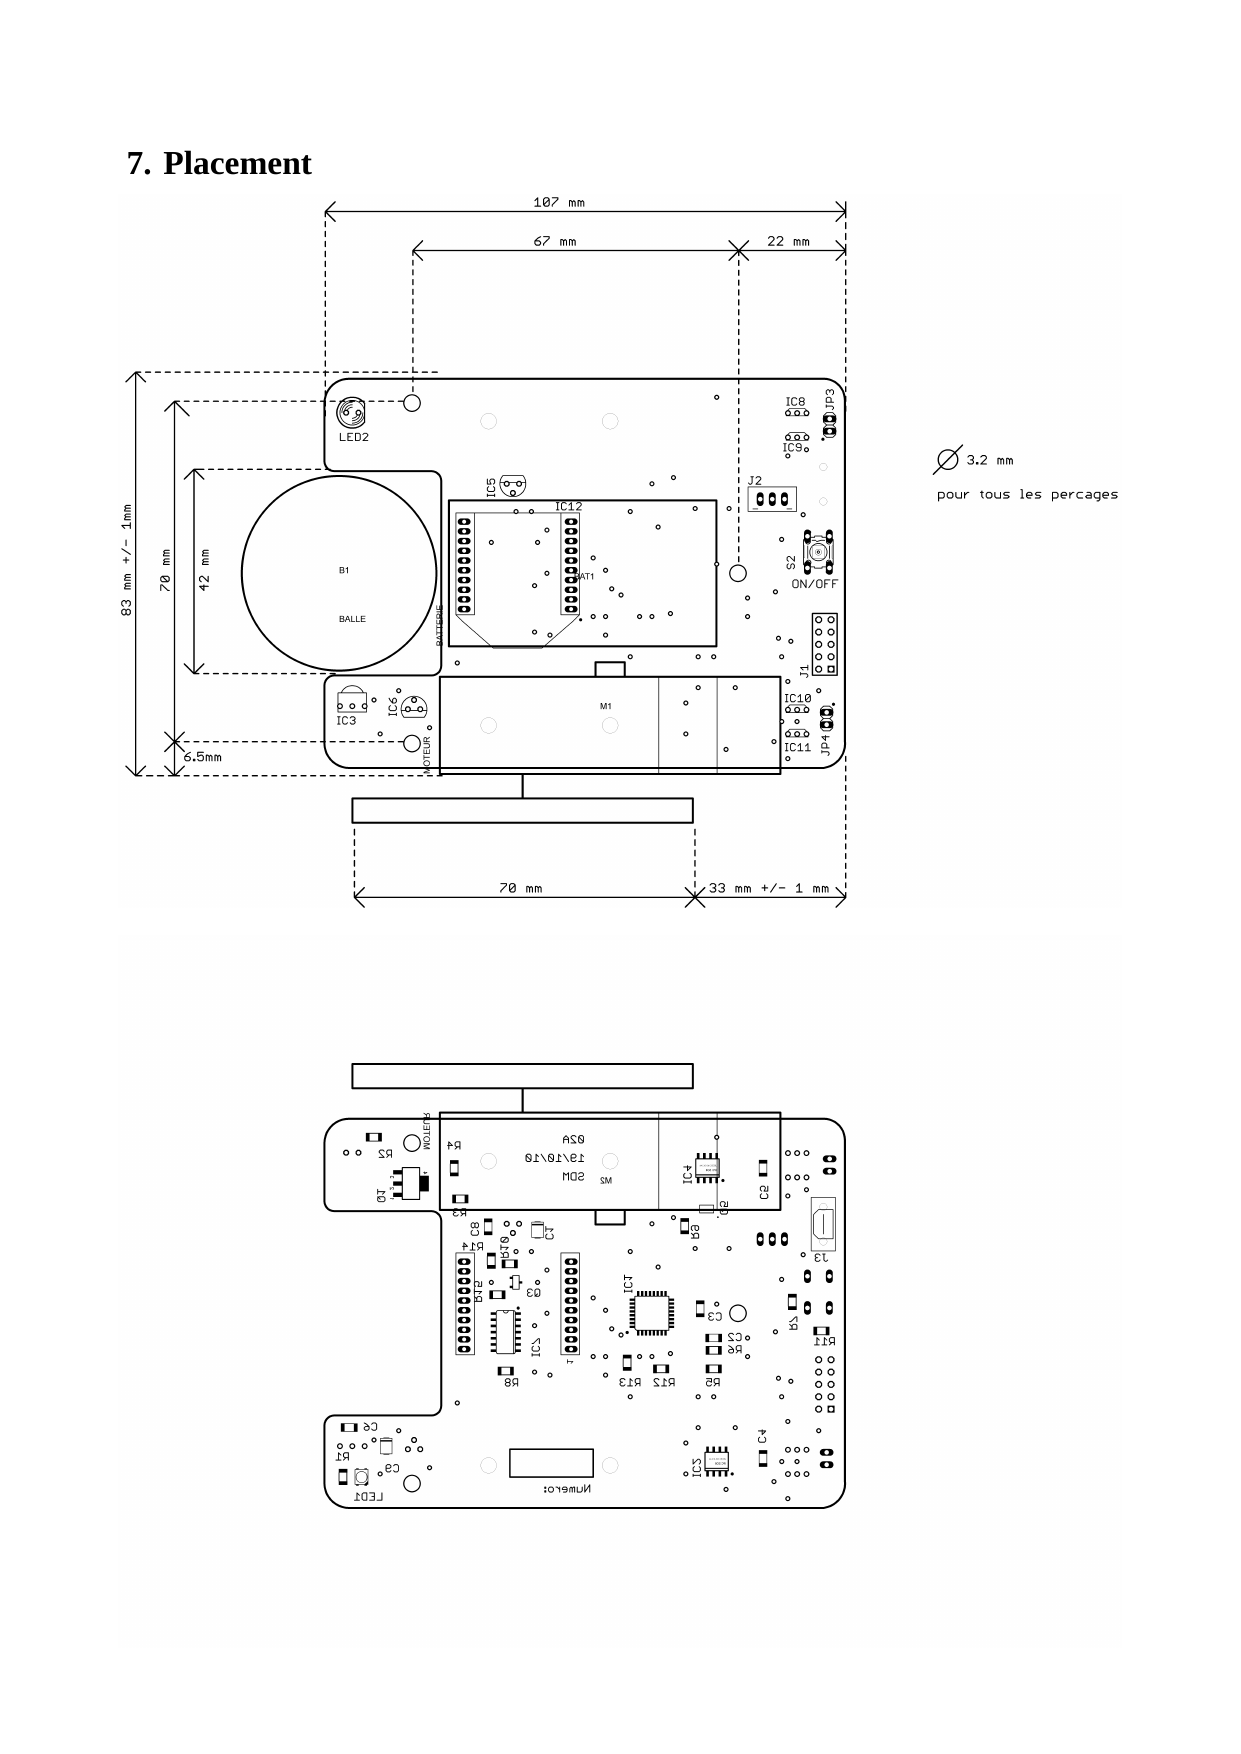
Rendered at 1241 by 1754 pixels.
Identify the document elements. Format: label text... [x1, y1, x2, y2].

picture [118, 935, 1123, 1648]
subtitle Placement [118, 143, 1122, 182]
picture [118, 194, 1123, 908]
